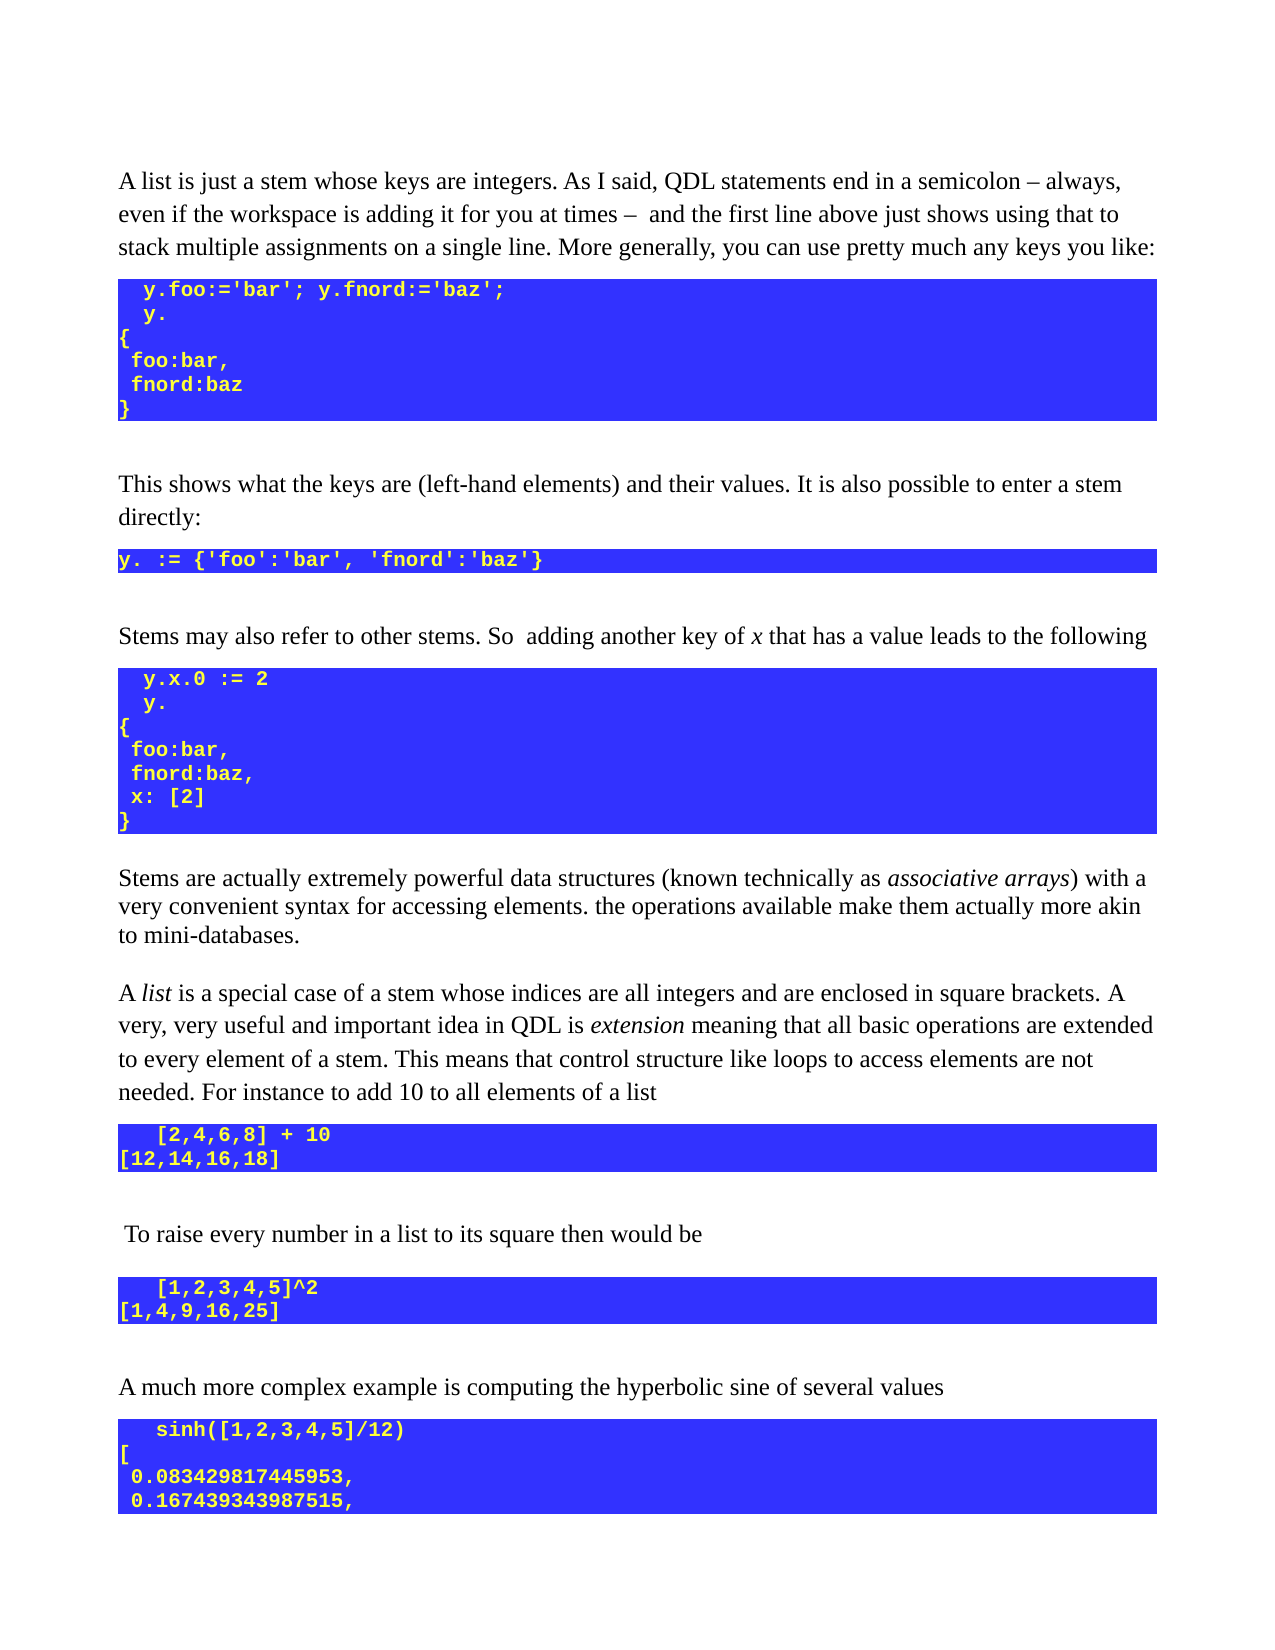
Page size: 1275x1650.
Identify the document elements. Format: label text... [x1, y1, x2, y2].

text y.x.0 := 2 [118, 668, 1157, 692]
text { [118, 327, 1157, 350]
text } [118, 810, 1157, 834]
text 0.167439343987515, [118, 1490, 1157, 1514]
text [2,4,6,8] + 10 [118, 1124, 1157, 1148]
text sinh([1,2,3,4,5]/12) [118, 1419, 1157, 1443]
text } [118, 398, 1157, 421]
text [1,2,3,4,5]^2 [118, 1277, 1157, 1300]
text 0.083429817445953, [118, 1466, 1157, 1490]
text y. [118, 692, 1157, 716]
text To raise every number in a list to its square then would be [118, 1219, 1157, 1248]
text y.foo:='bar'; y.fnord:='baz'; [118, 279, 1157, 303]
text foo:bar, [118, 739, 1157, 763]
text fnord:baz [118, 374, 1157, 398]
text foo:bar, [118, 350, 1157, 374]
text A much more complex example is computing the hyperbolic sine of several values [118, 1372, 1157, 1400]
text Stems are actually extremely powerful data structures (known technically as associative arrays) with a very convenient syntax for accessing elements. the operations available make them actually more akin to mini-databases. [118, 863, 1157, 949]
text y. [118, 303, 1157, 327]
text Stems may also refer to other stems. So adding another key of x that has a value leads to the following [118, 621, 1157, 649]
text { [118, 716, 1157, 739]
text y. := {'foo':'bar', 'fnord':'baz'} [118, 549, 1157, 573]
text fnord:baz, [118, 763, 1157, 787]
text [12,14,16,18] [118, 1148, 1157, 1172]
text This shows what the keys are (left-hand elements) and their values. It is also possible to enter a stem directly: [118, 469, 1157, 531]
text A list is just a stem whose keys are integers. As I said, QDL statements end in a semicolon – always, even if the workspace is adding it for you at times – and the first line above just shows using that to stack multiple assignments on a single line. More generally, you can use pretty much any keys you like: [118, 166, 1157, 261]
text x: [2] [118, 787, 1157, 810]
text [ [118, 1443, 1157, 1466]
text A list is a special case of a stem whose indices are all integers and are enclosed in square brackets. A very, very useful and important idea in QDL is extension meaning that all basic operations are extended to every element of a stem. This means that control structure like loops to access elements are not needed. For instance to add 10 to all elements of a list [118, 978, 1157, 1105]
text [1,4,9,16,25] [118, 1300, 1157, 1324]
